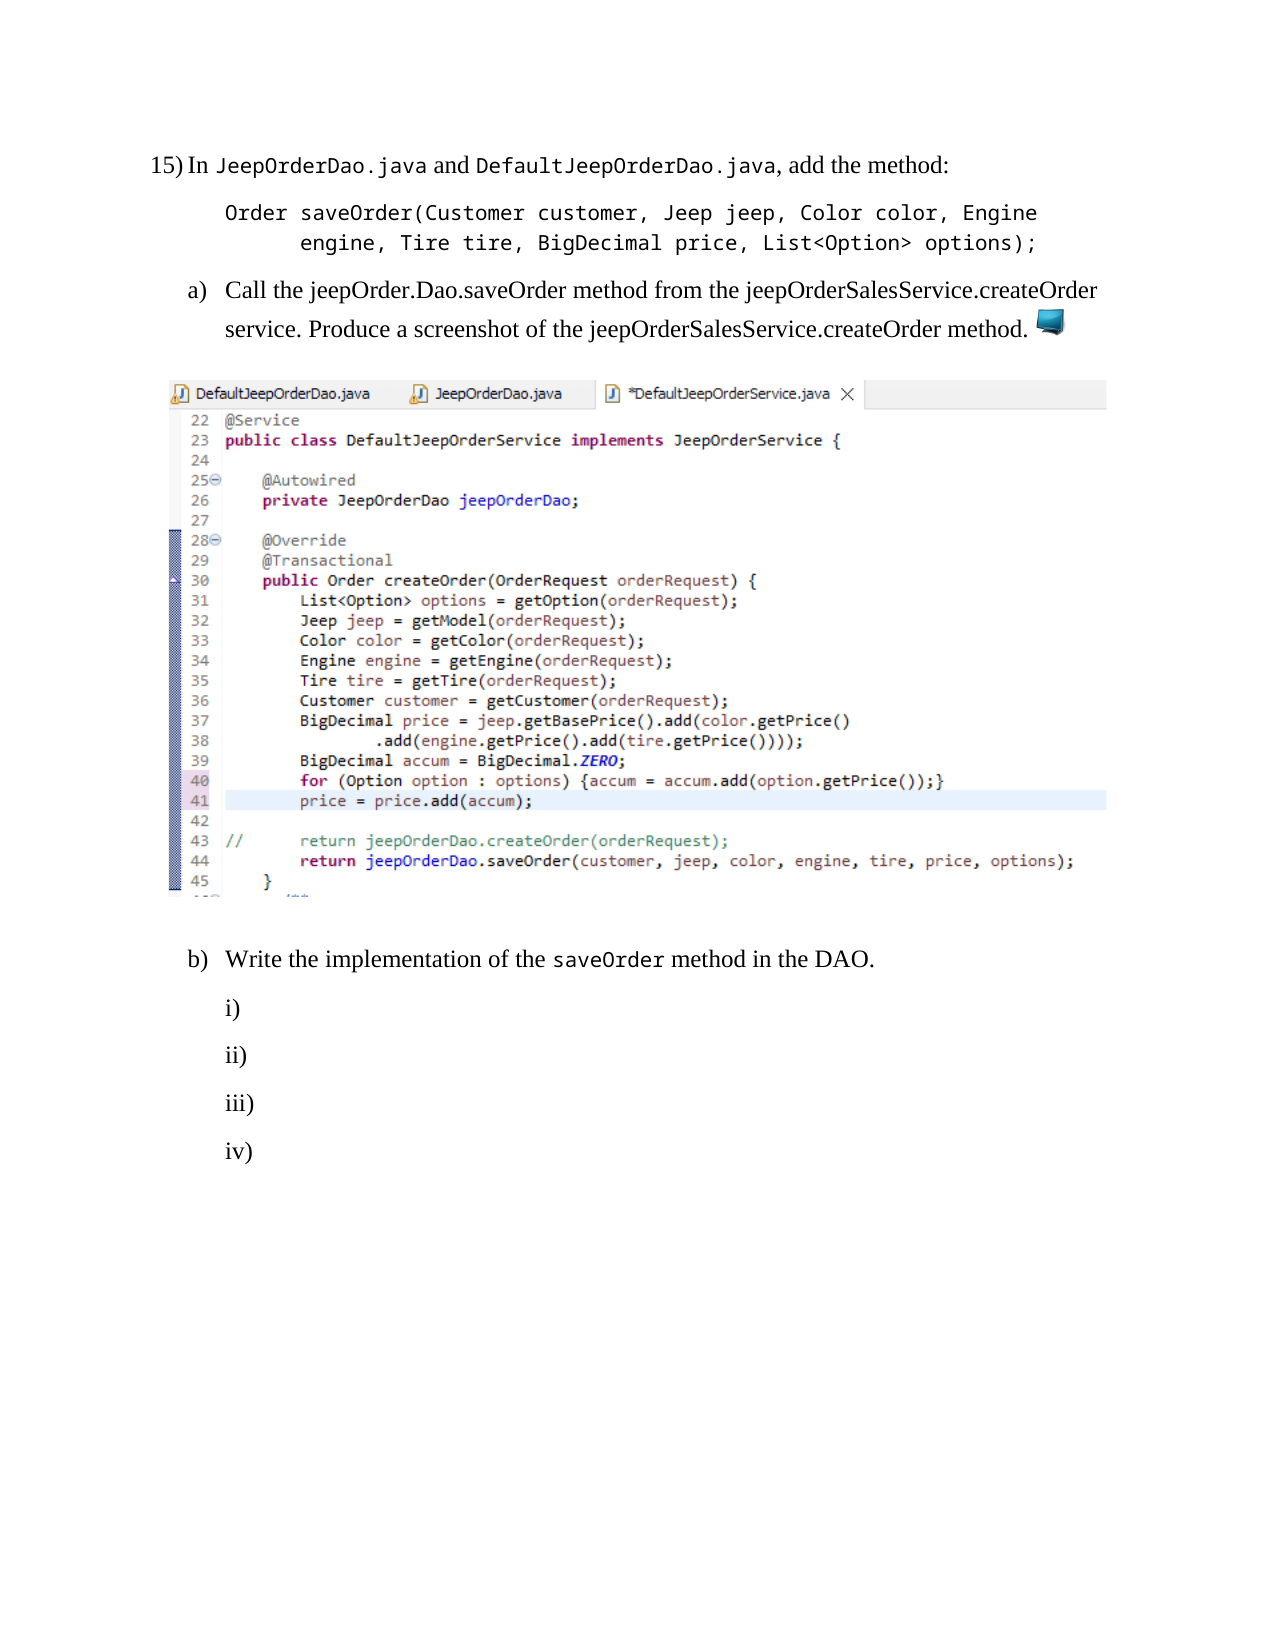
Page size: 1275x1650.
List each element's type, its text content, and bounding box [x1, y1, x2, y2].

list Write the implementation of the saveOrder method in the DAO. [187, 944, 1125, 974]
picture [1035, 306, 1067, 338]
list In JeepOrderDao.java and DefaultJeepOrderDao.java, add the method: [150, 150, 1125, 179]
list Call the jeepOrder.Dao.saveOrder method from the jeepOrderSalesService.createOrder service. Produce a screenshot of the jeepOrderSalesService.createOrder method. [187, 275, 1125, 925]
picture [168, 380, 1107, 897]
text Order saveOrder(Customer customer, Jeep jeep, Color color, Engine engine, Tire tire, BigDecimal price, List<Option> options); [225, 198, 1125, 257]
